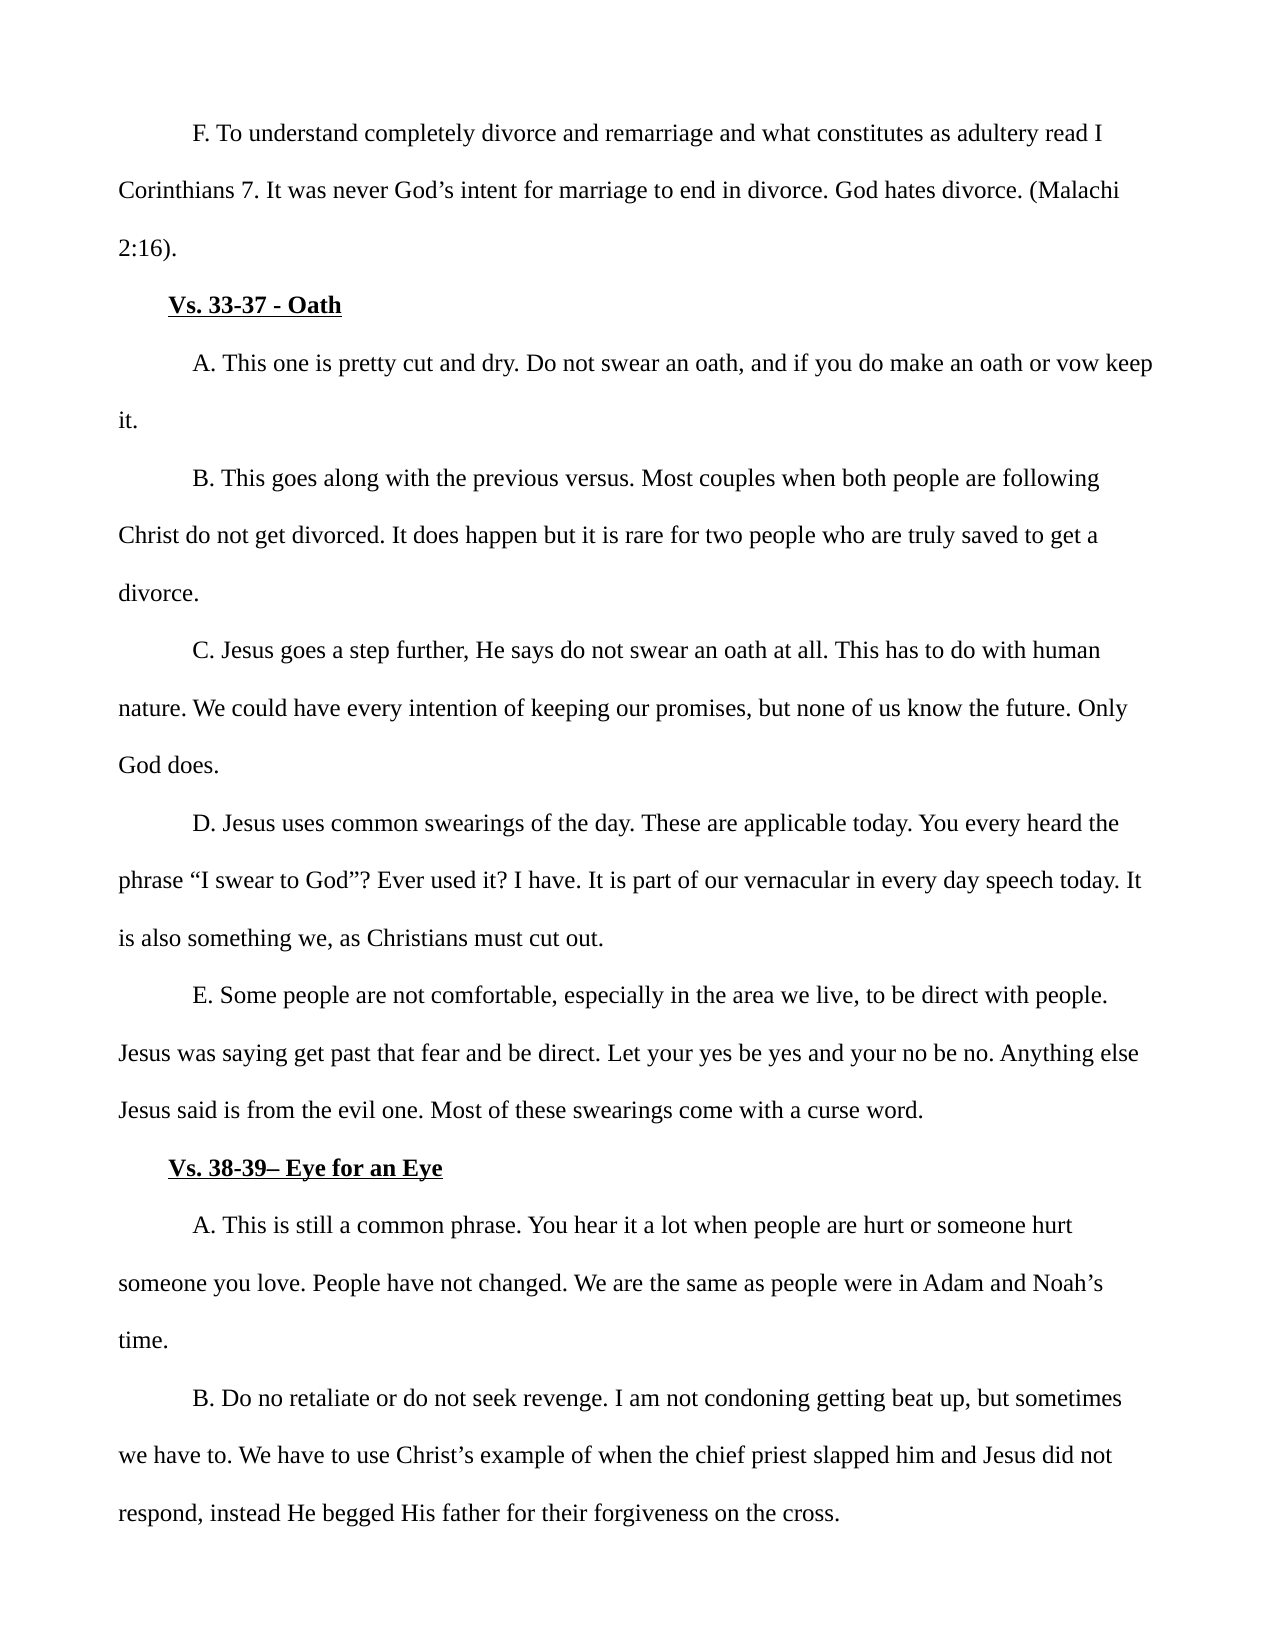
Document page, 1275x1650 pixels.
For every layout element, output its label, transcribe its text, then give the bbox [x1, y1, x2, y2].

text Vs. 33-37 - Oath [118, 291, 1157, 319]
text B. Do no retaliate or do not seek revenge. I am not condoning getting beat up, but sometimes we have to. We have to use Christ’s example of when the chief priest slapped him and Jesus did not respond, instead He begged His father for their forgiveness on the cross. [118, 1383, 1157, 1527]
text C. Jesus goes a step further, He says do not swear an oath at all. This has to do with human nature. We could have every intention of keeping our promises, but none of us know the future. Only God does. [118, 636, 1157, 779]
text A. This one is pretty cut and dry. Do not swear an oath, and if you do make an oath or vow keep it. [118, 348, 1157, 434]
text A. This is still a common phrase. You hear it a lot when people are hurt or someone hurt someone you love. People have not changed. We are the same as people were in Adam and Noah’s time. [118, 1211, 1157, 1354]
text B. This goes along with the previous versus. Most couples when both people are following Christ do not get divorced. It does happen but it is rare for two people who are truly saved to get a divorce. [118, 463, 1157, 607]
text D. Jesus uses common swearings of the day. These are applicable today. You every heard the phrase “I swear to God”? Ever used it? I have. It is part of our vernacular in every day speech today. It is also something we, as Christians must cut out. [118, 808, 1157, 952]
text E. Some people are not comfortable, especially in the area we live, to be direct with people. Jesus was saying get past that fear and be direct. Let your yes be yes and your no be no. Anything else Jesus said is from the evil one. Most of these swearings come with a curse word. [118, 981, 1157, 1124]
text F. To understand completely divorce and remarriage and what constitutes as adultery read I Corinthians 7. It was never God’s intent for marriage to end in divorce. God hates divorce. (Malachi 2:16). [118, 118, 1157, 262]
text Vs. 38-39– Eye for an Eye [118, 1153, 1157, 1182]
